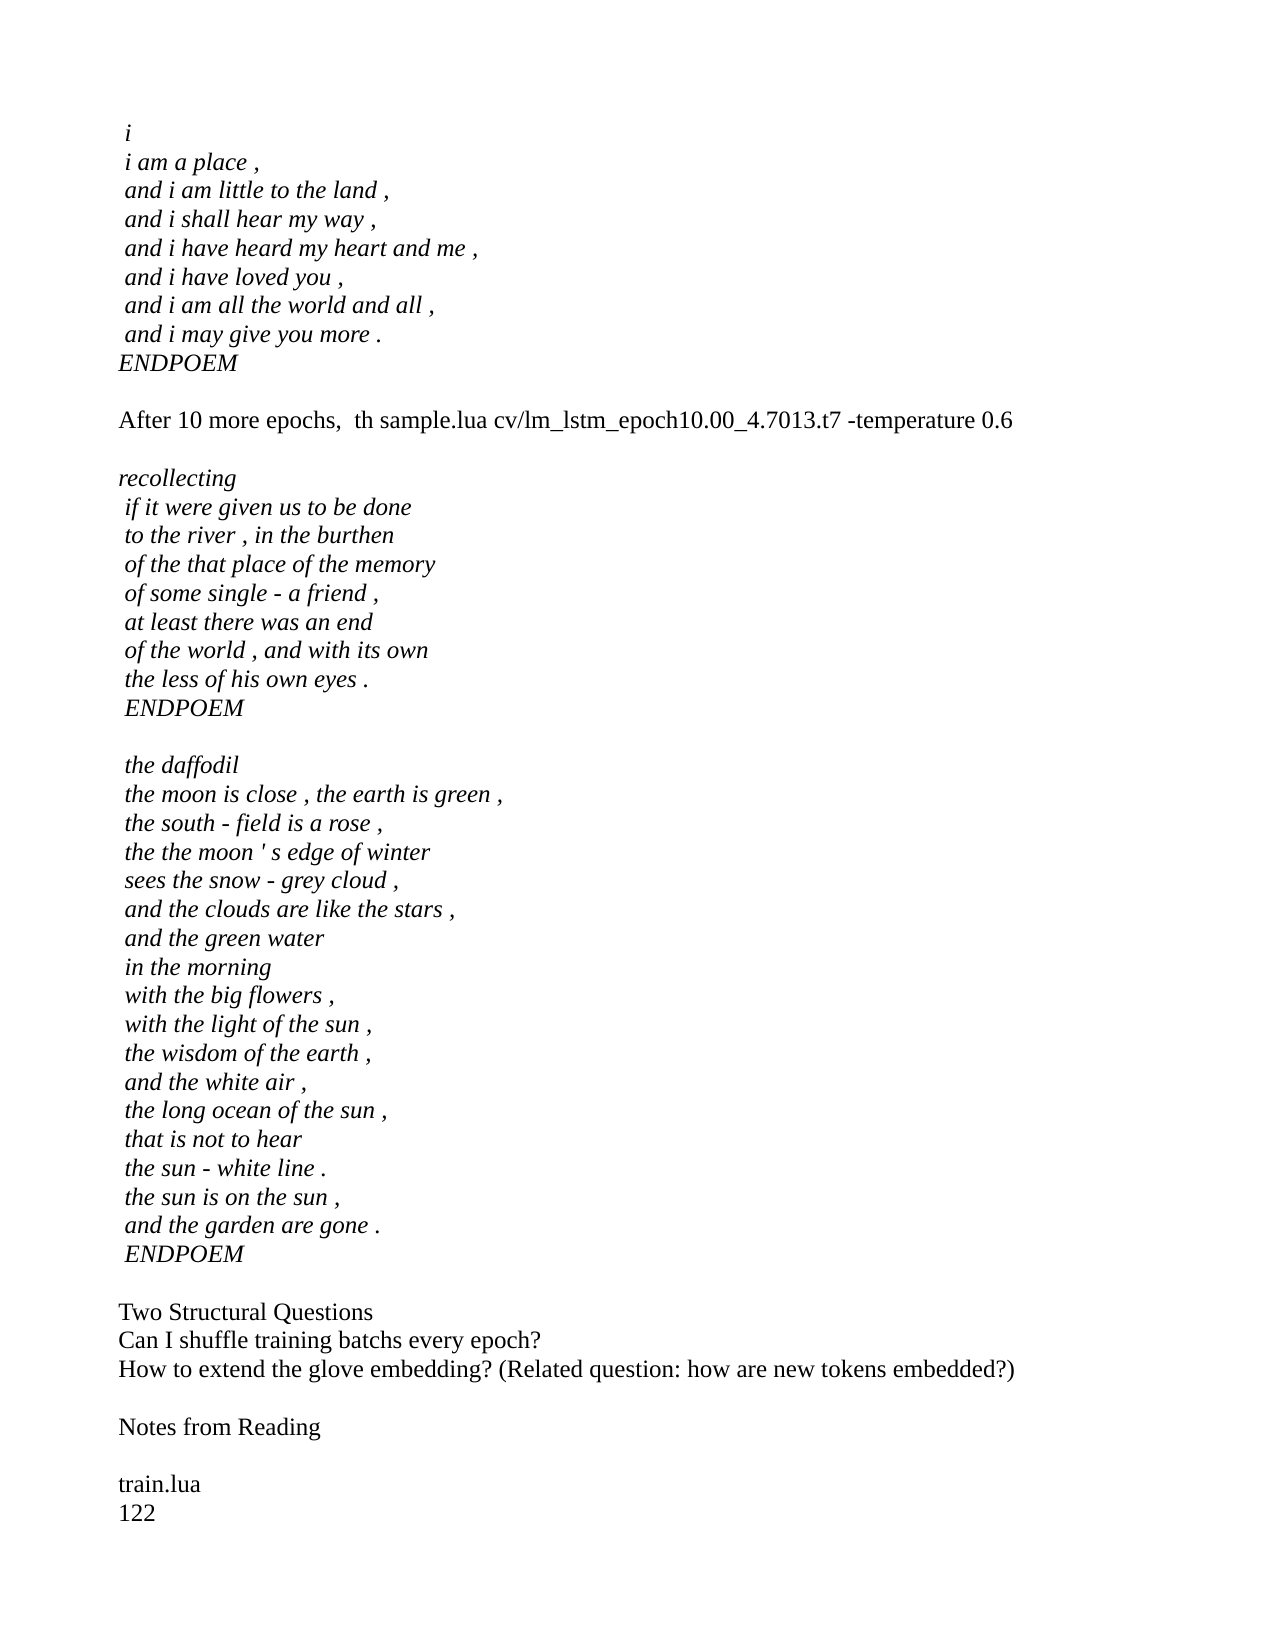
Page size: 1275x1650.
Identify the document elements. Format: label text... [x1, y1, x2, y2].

text ENDPOEM [118, 693, 1157, 722]
text of the that place of the memory [118, 549, 1157, 578]
text After 10 more epochs, th sample.lua cv/lm_lstm_epoch10.00_4.7013.t7 -temperature 0.6 [118, 406, 1157, 434]
text the south - field is a rose , [118, 808, 1157, 837]
text the wisdom of the earth , [118, 1038, 1157, 1067]
text the moon is close , the earth is green , [118, 779, 1157, 808]
text in the morning [118, 952, 1157, 981]
text and i have heard my heart and me , [118, 233, 1157, 262]
text Two Structural Questions [118, 1297, 1157, 1326]
text the daffodil [118, 751, 1157, 779]
text if it were given us to be done [118, 492, 1157, 521]
text the less of his own eyes . [118, 664, 1157, 693]
text i am a place , [118, 147, 1157, 176]
text and i may give you more . [118, 319, 1157, 348]
text and the white air , [118, 1067, 1157, 1096]
text How to extend the glove embedding? (Related question: how are new tokens embedded?) [118, 1354, 1157, 1383]
text of some single - a friend , [118, 578, 1157, 607]
text and i have loved you , [118, 262, 1157, 291]
text with the big flowers , [118, 981, 1157, 1009]
text of the world , and with its own [118, 636, 1157, 664]
text and i am little to the land , [118, 176, 1157, 204]
text i [118, 118, 1157, 147]
text with the light of the sun , [118, 1009, 1157, 1038]
text train.lua [118, 1469, 1157, 1498]
text the long ocean of the sun , [118, 1096, 1157, 1124]
text recollecting [118, 463, 1157, 492]
text and i shall hear my way , [118, 204, 1157, 233]
text Notes from Reading [118, 1412, 1157, 1441]
text to the river , in the burthen [118, 521, 1157, 549]
text and the garden are gone . [118, 1211, 1157, 1239]
text that is not to hear [118, 1124, 1157, 1153]
text Can I shuffle training batchs every epoch? [118, 1326, 1157, 1354]
text sees the snow - grey cloud , [118, 866, 1157, 894]
text and i am all the world and all , [118, 291, 1157, 319]
text and the clouds are like the stars , [118, 894, 1157, 923]
text the sun is on the sun , [118, 1182, 1157, 1211]
text and the green water [118, 923, 1157, 952]
text at least there was an end [118, 607, 1157, 636]
text 122 [118, 1498, 1157, 1527]
text the sun - white line . [118, 1153, 1157, 1182]
text ENDPOEM [118, 1239, 1157, 1268]
text ENDPOEM [118, 348, 1157, 377]
text the the moon ' s edge of winter [118, 837, 1157, 866]
